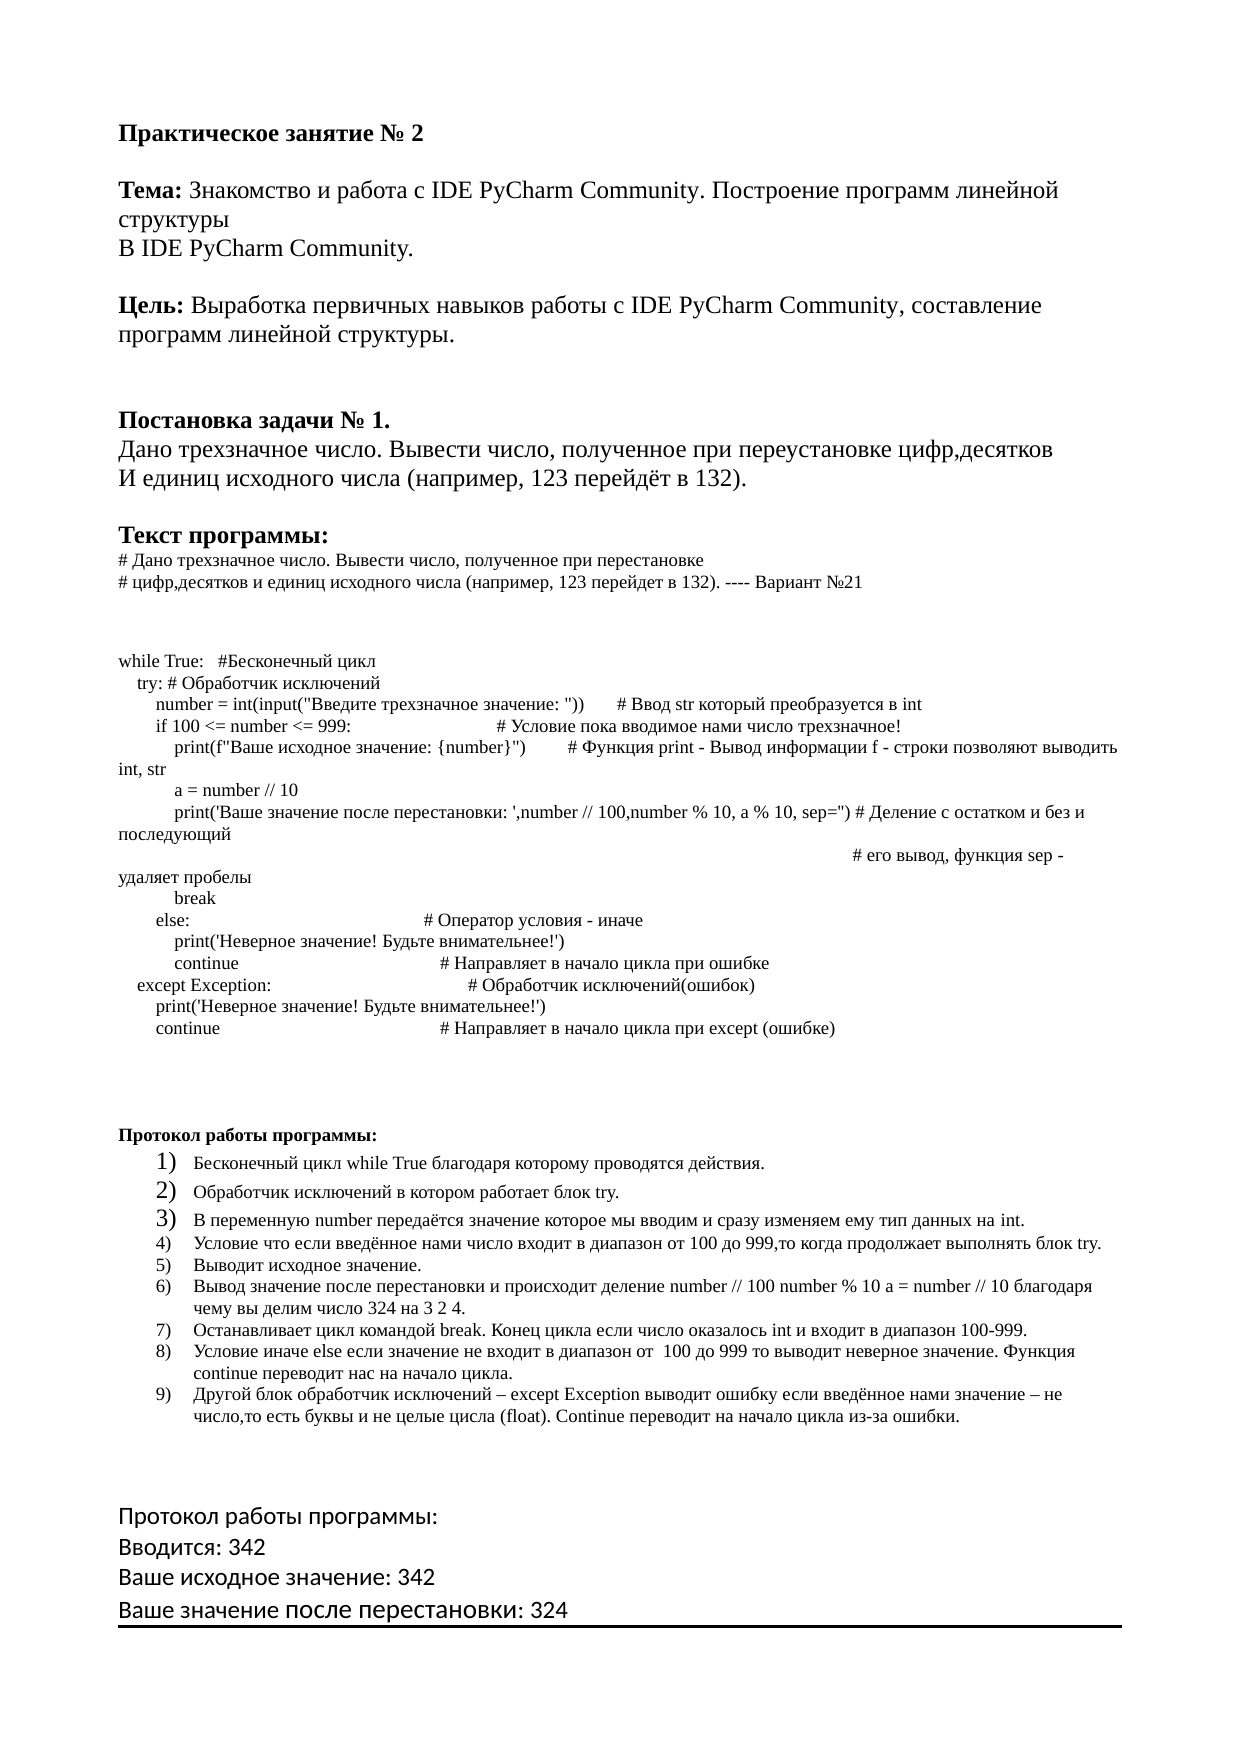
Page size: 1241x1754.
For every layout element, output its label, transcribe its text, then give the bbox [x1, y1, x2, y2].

text a = number // 10 [118, 779, 1122, 801]
text # цифр,десятков и единиц исходного числа (например, 123 перейдет в 132). ---- Вариант №21 [118, 571, 1122, 592]
text print('Неверное значение! Будьте внимательнее!') [118, 995, 1122, 1017]
text print(f"Ваше исходное значение: {number}") # Функция print - Вывод информации f - строки позволяют выводить int, str [118, 736, 1122, 779]
text # Дано трехзначное число. Вывести число, полученное при перестановке [118, 549, 1122, 571]
text Постановка задачи № 1. [118, 406, 1122, 434]
list Бесконечный цикл while True благодаря которому проводятся действия. [156, 1146, 1122, 1175]
text Вводится: 342 [118, 1531, 1122, 1561]
text И единиц исходного числа (например, 123 перейдёт в 132). [118, 463, 1122, 492]
text Дано трехзначное число. Вывести число, полученное при переустановке цифр,десятков [118, 434, 1122, 463]
text # его вывод, функция sep - удаляет пробелы [118, 844, 1122, 887]
list Останавливает цикл командой break. Конец цикла если число оказалось int и входит в диапазон 100-999. [156, 1318, 1122, 1340]
list Условие иначе else если значение не входит в диапазон от 100 до 999 то выводит неверное значение. Функция continue переводит нас на начало цикла. [156, 1340, 1122, 1383]
text Протокол работы программы: [118, 1500, 1122, 1531]
text Протокол работы программы: [118, 1124, 1122, 1146]
text number = int(input("Введите трехзначное значение: ")) # Ввод str который преобразуется в int [118, 693, 1122, 715]
text Текст программы: [118, 521, 1122, 549]
list Другой блок обработчик исключений – except Exception выводит ошибку если введённое нами значение – не число,то есть буквы и не целые цисла (float). Continue переводит на начало цикла из-за ошибки. [156, 1383, 1122, 1426]
text if 100 <= number <= 999: # Условие пока вводимое нами число трехзначное! [118, 715, 1122, 736]
text continue # Направляет в начало цикла при ошибке [118, 952, 1122, 973]
text continue # Направляет в начало цикла при except (ошибке) [118, 1017, 1122, 1038]
text Ваше значение после перестановки: 324 [118, 1592, 1122, 1625]
list Обработчик исключений в котором работает блок try. [156, 1175, 1122, 1203]
text Тема: Знакомство и работа с IDE PyCharm Community. Построение программ линейной структуры [118, 176, 1122, 233]
list В переменную number передаётся значение которое мы вводим и сразу изменяем ему тип данных на int. [156, 1203, 1122, 1232]
text print('Ваше значение после перестановки: ',number // 100,number % 10, a % 10, sep='') # Деление с остатком и без и последующий [118, 801, 1122, 844]
list Вывод значение после перестановки и происходит деление number // 100 number % 10 a = number // 10 благодаря чему вы делим число 324 на 3 2 4. [156, 1275, 1122, 1318]
text else: # Оператор условия - иначе [118, 909, 1122, 930]
text while True: #Бесконечный цикл [118, 650, 1122, 672]
text try: # Обработчик исключений [118, 672, 1122, 693]
text print('Неверное значение! Будьте внимательнее!') [118, 930, 1122, 952]
text Ваше исходное значение: 342 [118, 1561, 1122, 1592]
list Условие что если введённое нами число входит в диапазон от 100 до 999,то когда продолжает выполнять блок try. [156, 1232, 1122, 1254]
text Цель: Выработка первичных навыков работы с IDE PyCharm Community, составление программ линейной структуры. [118, 291, 1122, 348]
text Практическое занятие № 2 [118, 118, 1122, 147]
text except Exception: # Обработчик исключений(ошибок) [118, 973, 1122, 995]
text В IDE PyCharm Community. [118, 233, 1122, 262]
list Выводит исходное значение. [156, 1254, 1122, 1275]
text break [118, 887, 1122, 909]
